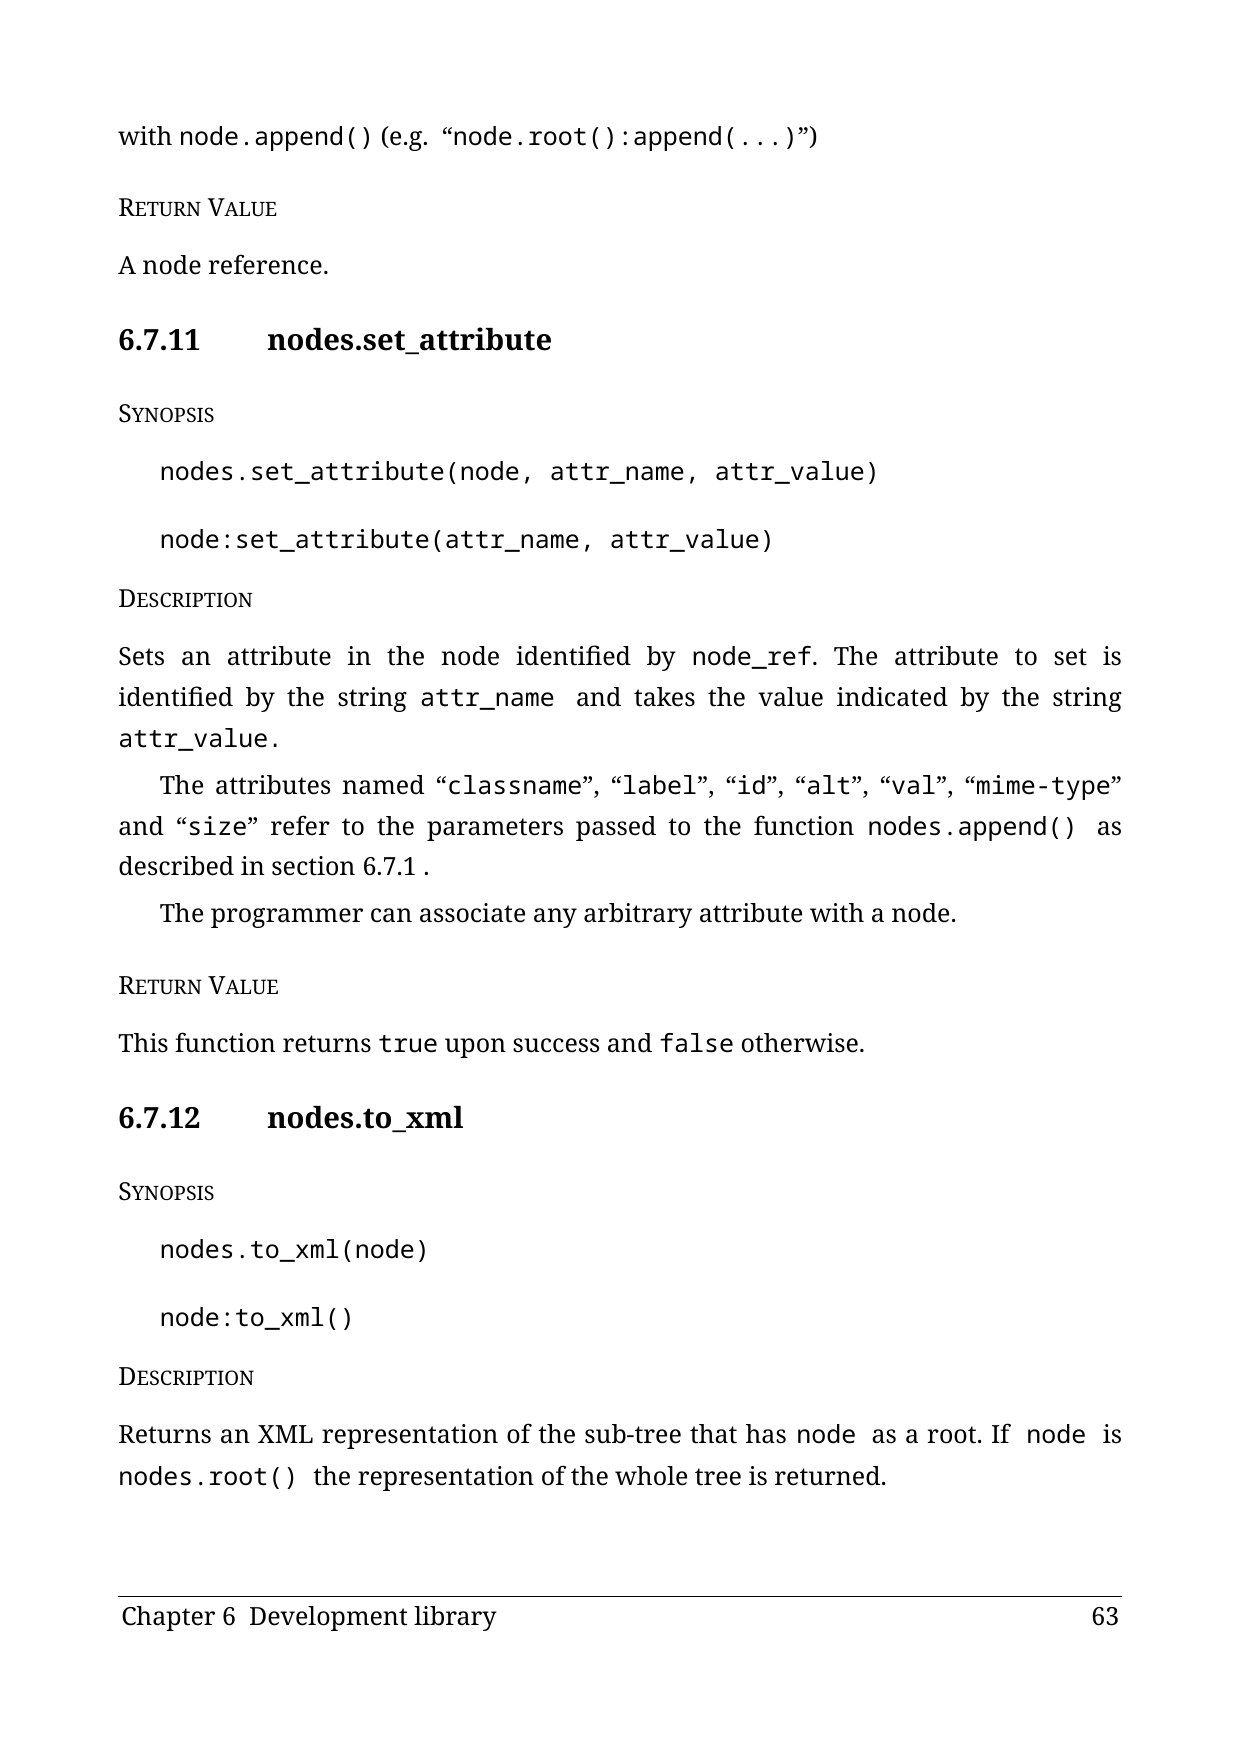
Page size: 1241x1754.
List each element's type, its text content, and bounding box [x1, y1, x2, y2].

subtitle Synopsis [118, 1174, 1122, 1208]
subtitle Return Value [118, 967, 1122, 1001]
subtitle nodes.to_xml [118, 1097, 1122, 1137]
subtitle Return Value [118, 190, 1122, 223]
text Sets an attribute in the node identified by node_ref. The attribute to set is identified by the string attr_name and takes the value indicated by the string attr_value. [118, 639, 1122, 754]
text A node reference. [118, 248, 1122, 282]
subtitle Synopsis [118, 396, 1122, 430]
subtitle Description [118, 581, 1122, 615]
text This function returns true upon success and false otherwise. [118, 1026, 1122, 1059]
text node:set_attribute(attr_name, attr_value) [159, 522, 1122, 556]
text node:to_xml() [159, 1300, 1122, 1334]
text nodes.to_xml(node) [159, 1232, 1122, 1266]
text The programmer can associate any arbitrary attribute with a node. [118, 896, 1122, 930]
subtitle Description [118, 1359, 1122, 1393]
text nodes.set_attribute(node, attr_name, attr_value) [159, 454, 1122, 488]
text Returns an XML representation of the sub-tree that has node as a root. If node is nodes.root() the representation of the whole tree is returned. [118, 1417, 1122, 1492]
text The attributes named “classname”, “label”, “id”, “alt”, “val”, “mime-type” and “size” refer to the parameters passed to the function nodes.append() as described in section 6.7.1. [118, 767, 1122, 883]
text with node.append() (e.g. “node.root():append(...)”) [118, 118, 1122, 152]
subtitle nodes.set_attribute [118, 319, 1122, 359]
